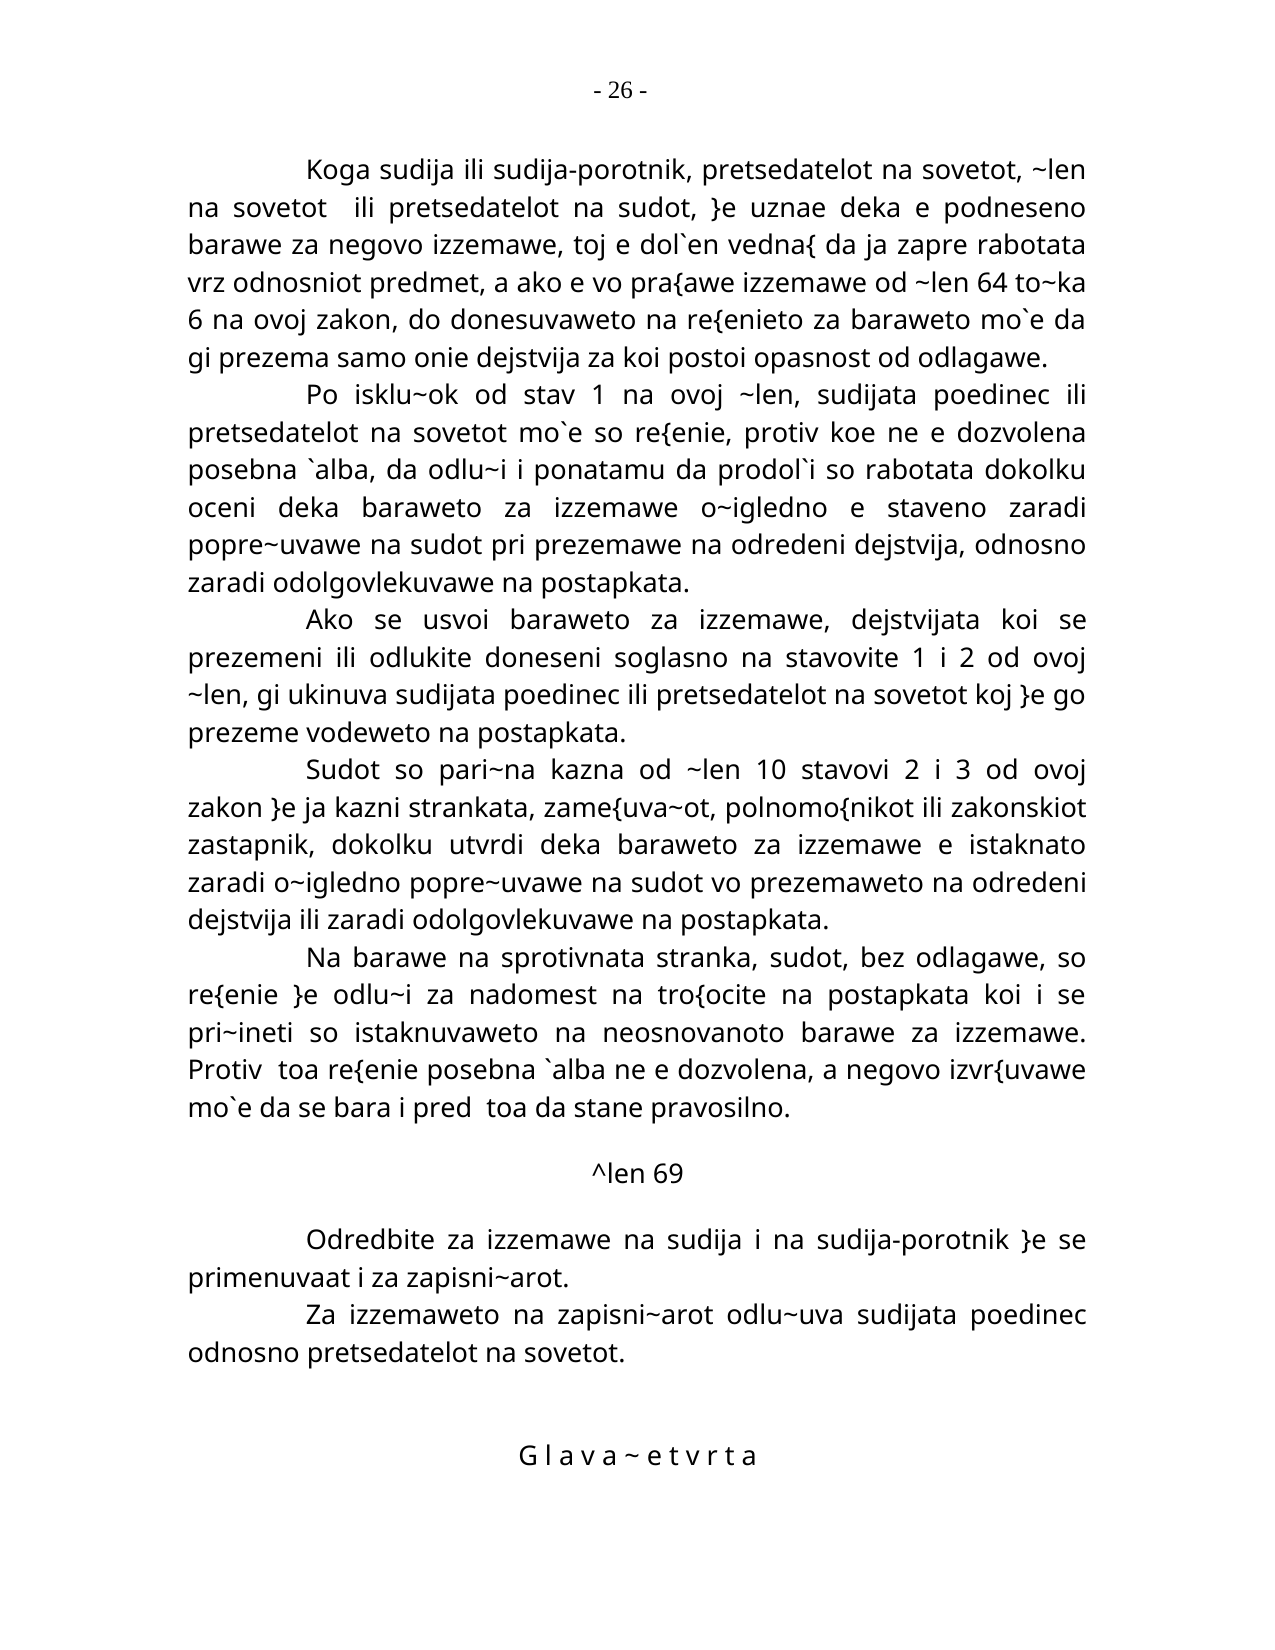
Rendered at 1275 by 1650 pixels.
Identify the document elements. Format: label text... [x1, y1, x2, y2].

text Koga sudija ili sudija-porotnik, pretsedatelot na sovetot, ~len na sovetot ili pretsedatelot na sudot, }e uznae deka e podneseno barawe za negovo izzemawe, toj e dol`en vedna{ da ja zapre rabotata vrz odnosniot predmet, a ako e vo pra{awe izzemawe od ~len 64 to~ka 6 na ovoj zakon, do donesuvaweto na re{enieto za baraweto mo`e da gi prezema samo onie dejstvija za koi postoi opasnost od odlagawe. [187, 150, 1087, 375]
text Ako se usvoi baraweto za izzemawe, dejstvijata koi se prezemeni ili odlukite doneseni soglasno na stavovite 1 i 2 od ovoj ~len, gi ukinuva sudijata poedinec ili pretsedatelot na sovetot koj }e go prezeme vodeweto na postapkata. [187, 600, 1087, 750]
text Po isklu~ok od stav 1 na ovoj ~len, sudijata poedinec ili pretsedatelot na sovetot mo`e so re{enie, protiv koe ne e dozvolena posebna `alba, da odlu~i i ponatamu da prodol`i so rabotata dokolku oceni deka baraweto za izzemawe o~igledno e staveno zaradi popre~uvawe na sudot pri prezemawe na odredeni dejstvija, odnosno zaradi odolgovlekuvawe na postapkata. [187, 375, 1087, 600]
text Za izzemaweto na zapisni~arot odlu~uva sudijata poedinec odnosno pretsedatelot na sovetot. [187, 1295, 1087, 1370]
text Odredbite za izzemawe na sudija i na sudija-porotnik }e se primenuvaat i za zapisni~arot. [187, 1220, 1087, 1295]
text G l a v a ~ e t v r t a [187, 1437, 1087, 1474]
text Na barawe na sprotivnata stranka, sudot, bez odlagawe, so re{enie }e odlu~i za nadomest na tro{ocite na postapkata koi i se pri~ineti so istaknuvaweto na neosnovanoto barawe za izzemawe. Protiv toa re{enie posebna `alba ne e dozvolena, a negovo izvr{uvawe mo`e da se bara i pred toa da stane pravosilno. [187, 937, 1087, 1125]
text Sudot so pari~na kazna od ~len 10 stavovi 2 i 3 od ovoj zakon }e ja kazni strankata, zame{uva~ot, polnomo{nikot ili zakonskiot zastapnik, dokolku utvrdi deka baraweto za izzemawe e istaknato zaradi o~igledno popre~uvawe na sudot vo prezemaweto na odredeni dejstvija ili zaradi odolgovlekuvawe na postapkata. [187, 750, 1087, 937]
text ^len 69 [187, 1154, 1087, 1191]
